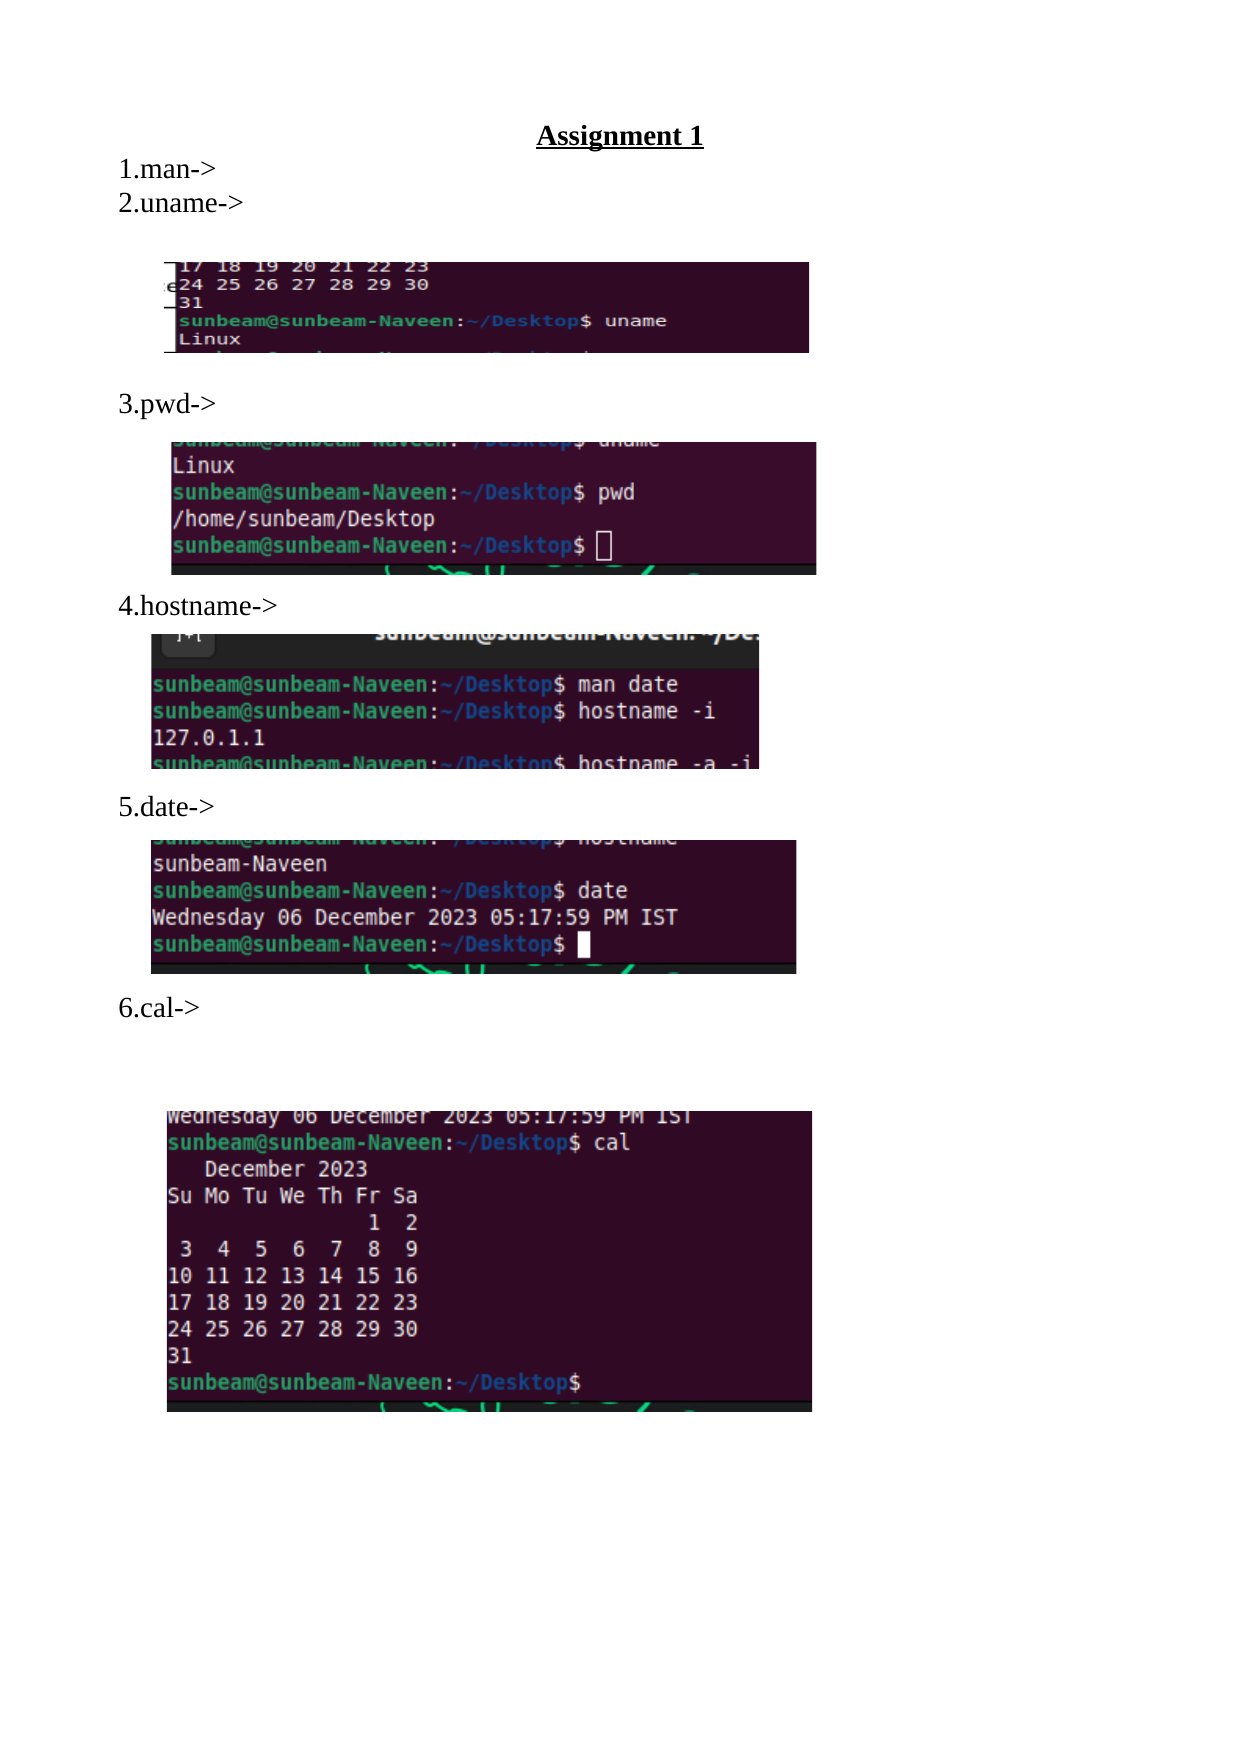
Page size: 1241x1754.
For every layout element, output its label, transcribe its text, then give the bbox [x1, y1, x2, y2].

text 6.cal-> [118, 990, 1122, 1024]
picture [166, 1111, 813, 1412]
text 3.pwd-> [118, 386, 1122, 420]
picture [171, 442, 817, 575]
text 1.man-> [118, 152, 1122, 185]
text 2.uname-> [118, 185, 1122, 219]
picture [151, 634, 760, 769]
text 4.hostname-> [118, 588, 1122, 621]
picture [151, 840, 797, 974]
text 5.date-> [118, 789, 1122, 822]
text ­Assignment 1 [118, 118, 1122, 152]
picture [163, 262, 810, 353]
